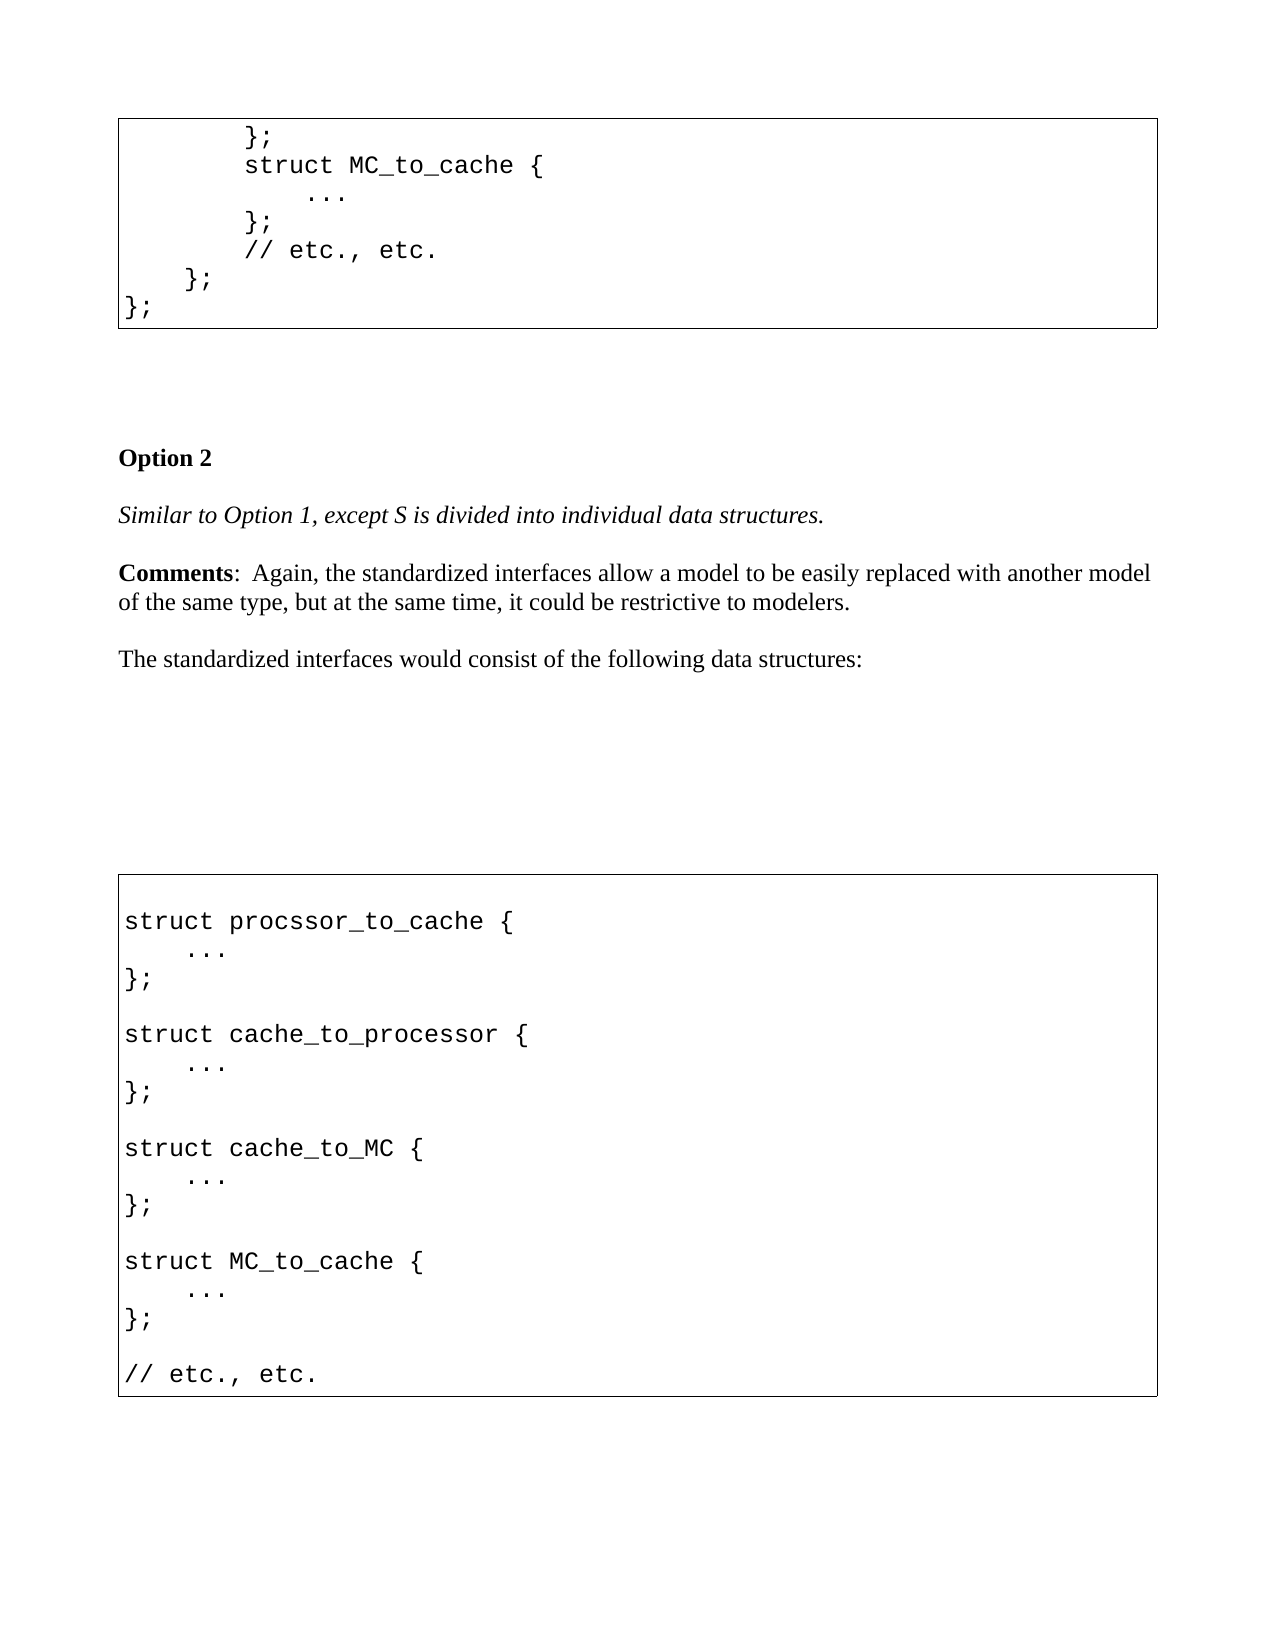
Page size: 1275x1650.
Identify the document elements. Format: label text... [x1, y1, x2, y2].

text The standardized interfaces would consist of the following data structures: [118, 644, 1157, 673]
text Similar to Option 1, except S is divided into individual data structures. [118, 501, 1157, 529]
text Option 2 [118, 443, 1157, 472]
table_header struct procssor_to_cache { ... }; struct cache_to_processor { ... }; struct cache_to_MC { ... }; struct MC_to_cache { ... }; // etc., etc. [119, 875, 1157, 1396]
table_header }; struct MC_to_cache { ... }; // etc., etc. }; }; [119, 119, 1157, 328]
text Comments: Again, the standardized interfaces allow a model to be easily replaced with another model of the same type, but at the same time, it could be restrictive to modelers. [118, 558, 1157, 616]
